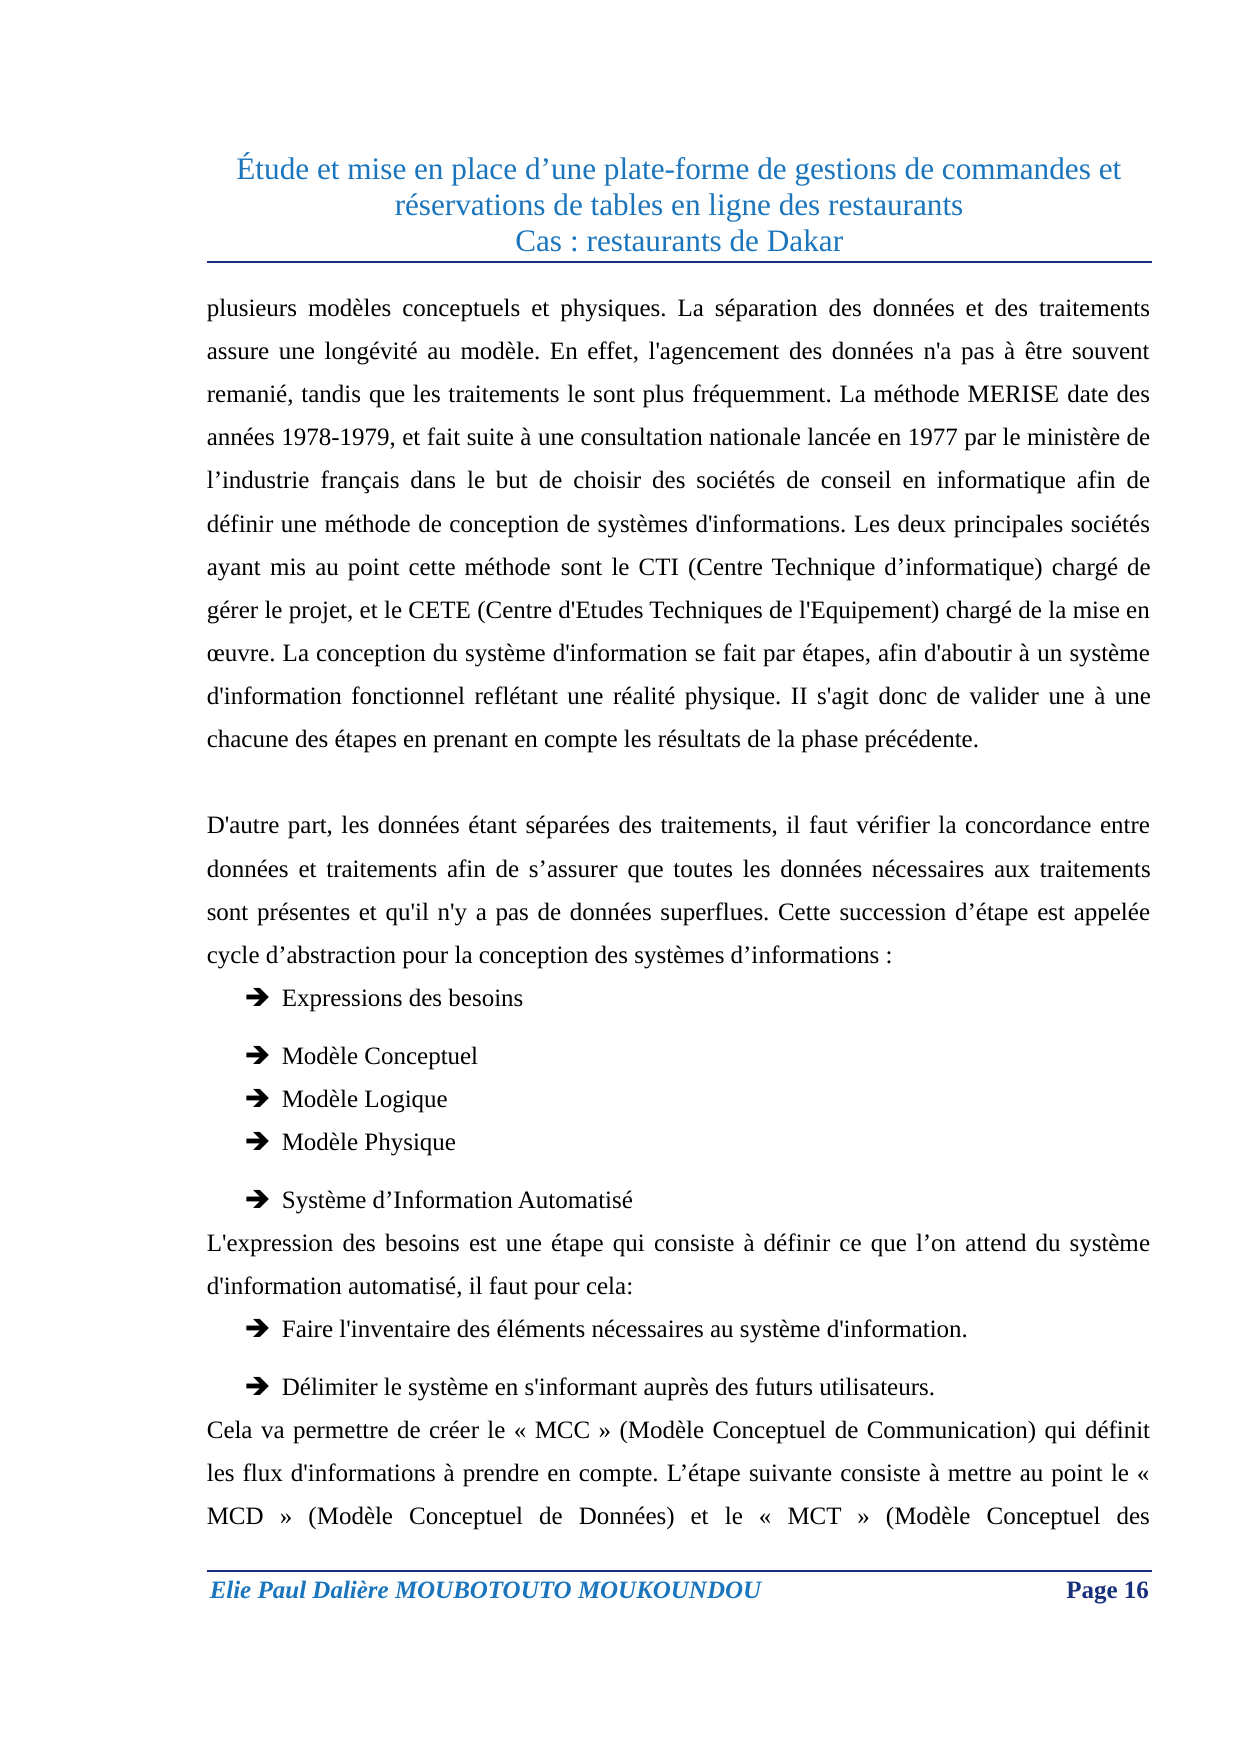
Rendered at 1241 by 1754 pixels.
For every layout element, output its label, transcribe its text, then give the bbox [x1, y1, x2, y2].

list Système d’Information Automatisé [244, 1185, 1152, 1213]
list Délimiter le système en s'informant auprès des futurs utilisateurs. [244, 1372, 1152, 1401]
text L'expression des besoins est une étape qui consiste à définir ce que l’on attend du système d'information automatisé, il faut pour cela: [207, 1228, 1152, 1300]
list Modèle Conceptuel [244, 1041, 1152, 1069]
text Cela va permettre de créer le « MCC » (Modèle Conceptuel de Communication) qui définit les flux d'informations à prendre en compte. L’étape suivante consiste à mettre au point le « MCD » (Modèle Conceptuel de Données) et le « MCT » (Modèle Conceptuel des [207, 1415, 1152, 1530]
list Modèle Logique [244, 1084, 1152, 1113]
list Expressions des besoins [244, 983, 1152, 1012]
text plusieurs modèles conceptuels et physiques. La séparation des données et des traitements assure une longévité au modèle. En effet, l'agencement des données n'a pas à être souvent remanié, tandis que les traitements le sont plus fréquemment. La méthode MERISE date des années 1978-1979, et fait suite à une consultation nationale lancée en 1977 par le ministère de l’industrie français dans le but de choisir des sociétés de conseil en informatique afin de définir une méthode de conception de systèmes d'informations. Les deux principales sociétés ayant mis au point cette méthode sont le CTI (Centre Technique d’informatique) chargé de gérer le projet, et le CETE (Centre d'Etudes Techniques de l'Equipement) chargé de la mise en œuvre. La conception du système d'information se fait par étapes, afin d'aboutir à un système d'information fonctionnel reflétant une réalité physique. II s'agit donc de valider une à une chacune des étapes en prenant en compte les résultats de la phase précédente. [207, 293, 1152, 753]
list Modèle Physique [244, 1127, 1152, 1156]
list Faire l'inventaire des éléments nécessaires au système d'information. [244, 1314, 1152, 1343]
text D'autre part, les données étant séparées des traitements, il faut vérifier la concordance entre données et traitements afin de s’assurer que toutes les données nécessaires aux traitements sont présentes et qu'il n'y a pas de données superflues. Cette succession d’étape est appelée cycle d’abstraction pour la conception des systèmes d’informations : [207, 811, 1152, 969]
